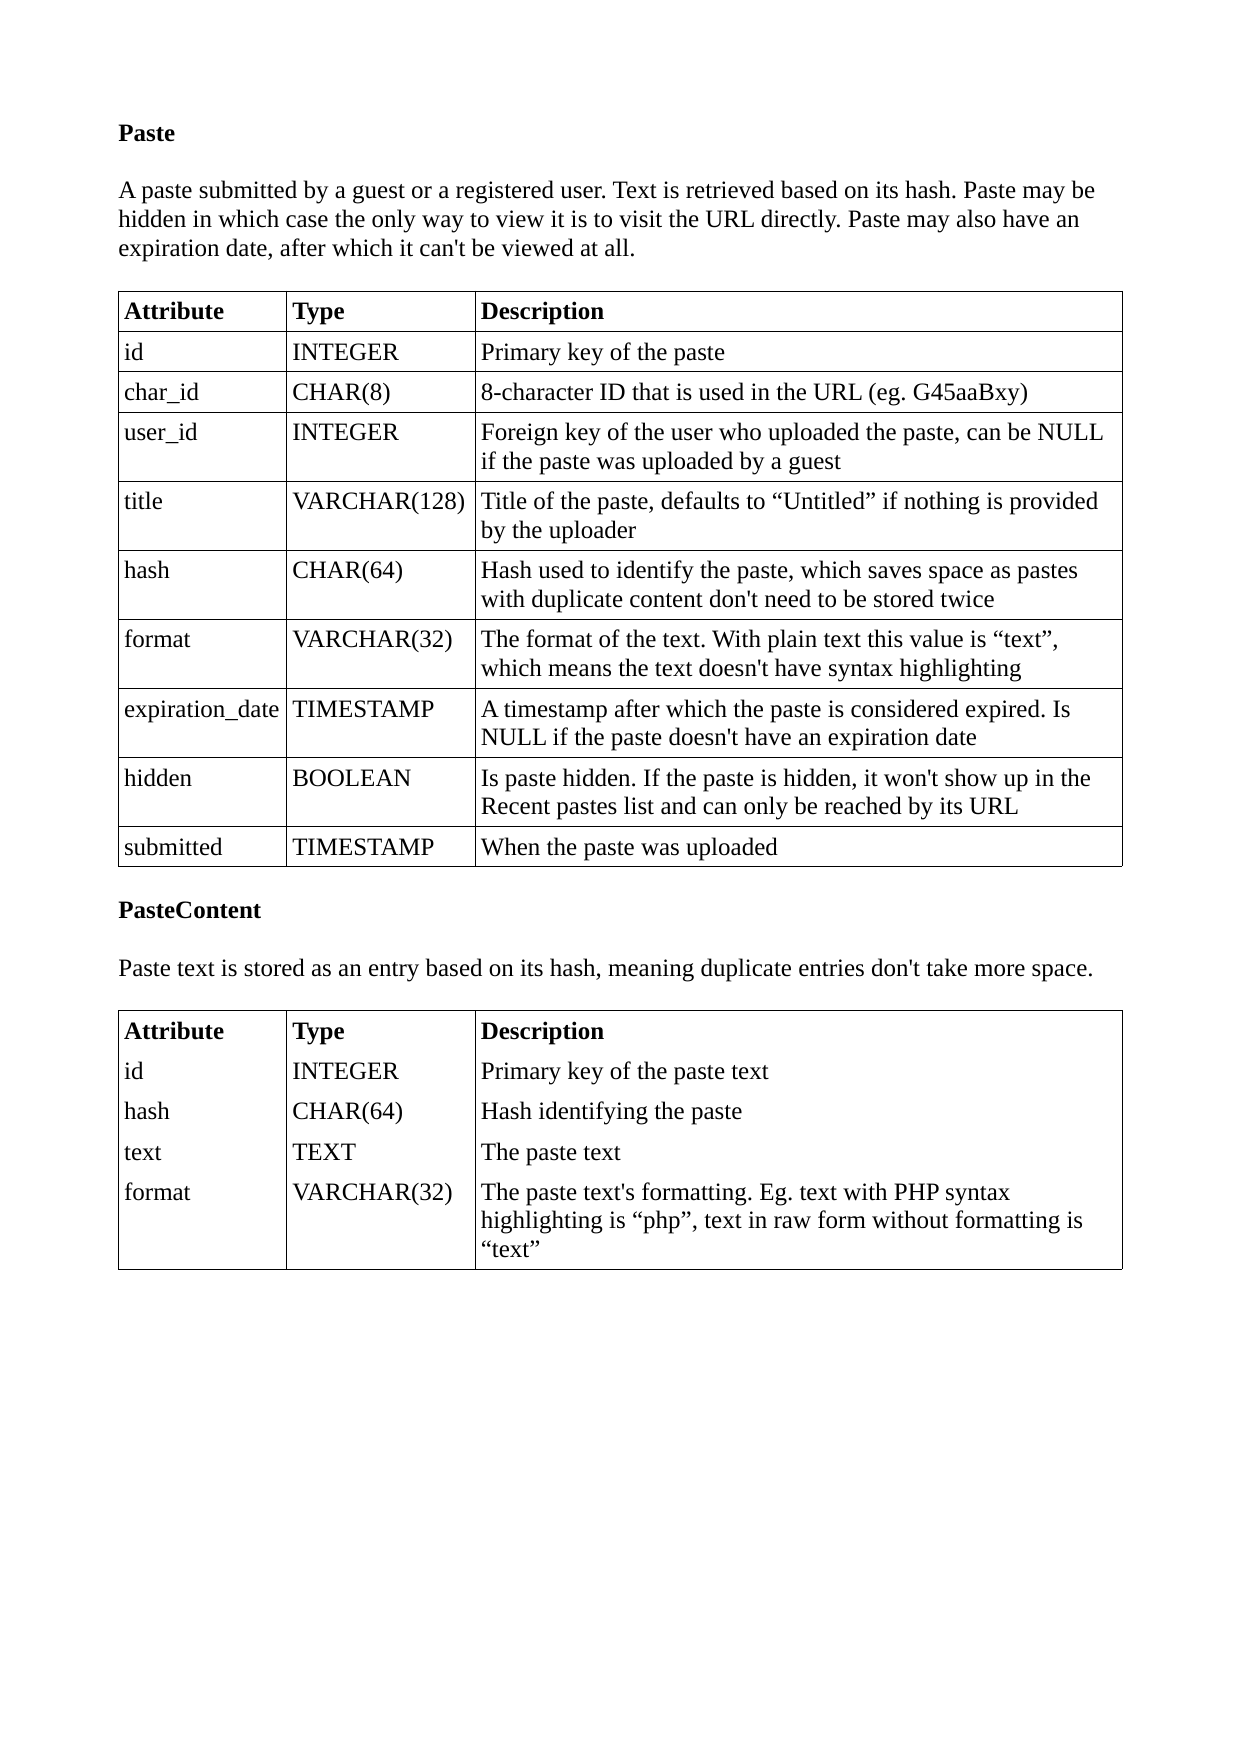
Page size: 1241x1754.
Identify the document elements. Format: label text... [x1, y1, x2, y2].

table_cell hash [119, 551, 286, 619]
table_header Attribute [119, 292, 286, 331]
table_cell char_id [119, 372, 286, 412]
table_cell submitted [119, 827, 286, 866]
table_header Attribute [119, 1011, 286, 1050]
table_cell The format of the text. With plain text this value is “text”, which means the text doesn't have syntax highlighting [476, 620, 1122, 688]
table_cell text [119, 1131, 286, 1171]
text A paste submitted by a guest or a registered user. Text is retrieved based on its hash. Paste may be hidden in which case the only way to view it is to visit the URL directly. Paste may also have an expiration date, after which it can't be viewed at all. [118, 176, 1122, 262]
table_cell title [119, 482, 286, 550]
table_cell INTEGER [287, 1050, 475, 1091]
table_cell The paste text's formatting. Eg. text with PHP syntax highlighting is “php”, text in raw form without formatting is “text” [476, 1171, 1122, 1269]
table_cell Hash identifying the paste [476, 1091, 1122, 1131]
table_cell When the paste was uploaded [476, 827, 1122, 866]
table_cell The paste text [476, 1131, 1122, 1171]
table_cell Hash used to identify the paste, which saves space as pastes with duplicate content don't need to be stored twice [476, 551, 1122, 619]
text PasteContent [118, 895, 1122, 924]
table_cell Foreign key of the user who uploaded the paste, can be NULL if the paste was uploaded by a guest [476, 413, 1122, 481]
table_cell TIMESTAMP [287, 689, 475, 757]
table_cell A timestamp after which the paste is considered expired. Is NULL if the paste doesn't have an expiration date [476, 689, 1122, 757]
table_cell format [119, 1171, 286, 1269]
table_cell VARCHAR(32) [287, 620, 475, 688]
table_cell VARCHAR(128) [287, 482, 475, 550]
text Paste text is stored as an entry based on its hash, meaning duplicate entries don't take more space. [118, 953, 1122, 981]
table_cell user_id [119, 413, 286, 481]
table_cell CHAR(64) [287, 1091, 475, 1131]
table_cell TEXT [287, 1131, 475, 1171]
table_cell format [119, 620, 286, 688]
table_cell Primary key of the paste text [476, 1050, 1122, 1091]
table_cell INTEGER [287, 332, 475, 371]
table_cell CHAR(64) [287, 551, 475, 619]
table_header Description [476, 292, 1122, 331]
table_cell Primary key of the paste [476, 332, 1122, 371]
table_cell id [119, 1050, 286, 1091]
table_header Type [287, 292, 475, 331]
table_cell BOOLEAN [287, 758, 475, 826]
table_cell id [119, 332, 286, 371]
table_cell TIMESTAMP [287, 827, 475, 866]
table_cell CHAR(8) [287, 372, 475, 412]
table_header Description [476, 1011, 1122, 1050]
table_cell INTEGER [287, 413, 475, 481]
table_cell expiration_date [119, 689, 286, 757]
table_cell 8-character ID that is used in the URL (eg. G45aaBxy) [476, 372, 1122, 412]
table_cell VARCHAR(32) [287, 1171, 475, 1269]
text Paste [118, 118, 1122, 147]
table_cell Is paste hidden. If the paste is hidden, it won't show up in the Recent pastes list and can only be reached by its URL [476, 758, 1122, 826]
table_cell Title of the paste, defaults to “Untitled” if nothing is provided by the uploader [476, 482, 1122, 550]
table_header Type [287, 1011, 475, 1050]
table_cell hidden [119, 758, 286, 826]
table_cell hash [119, 1091, 286, 1131]
